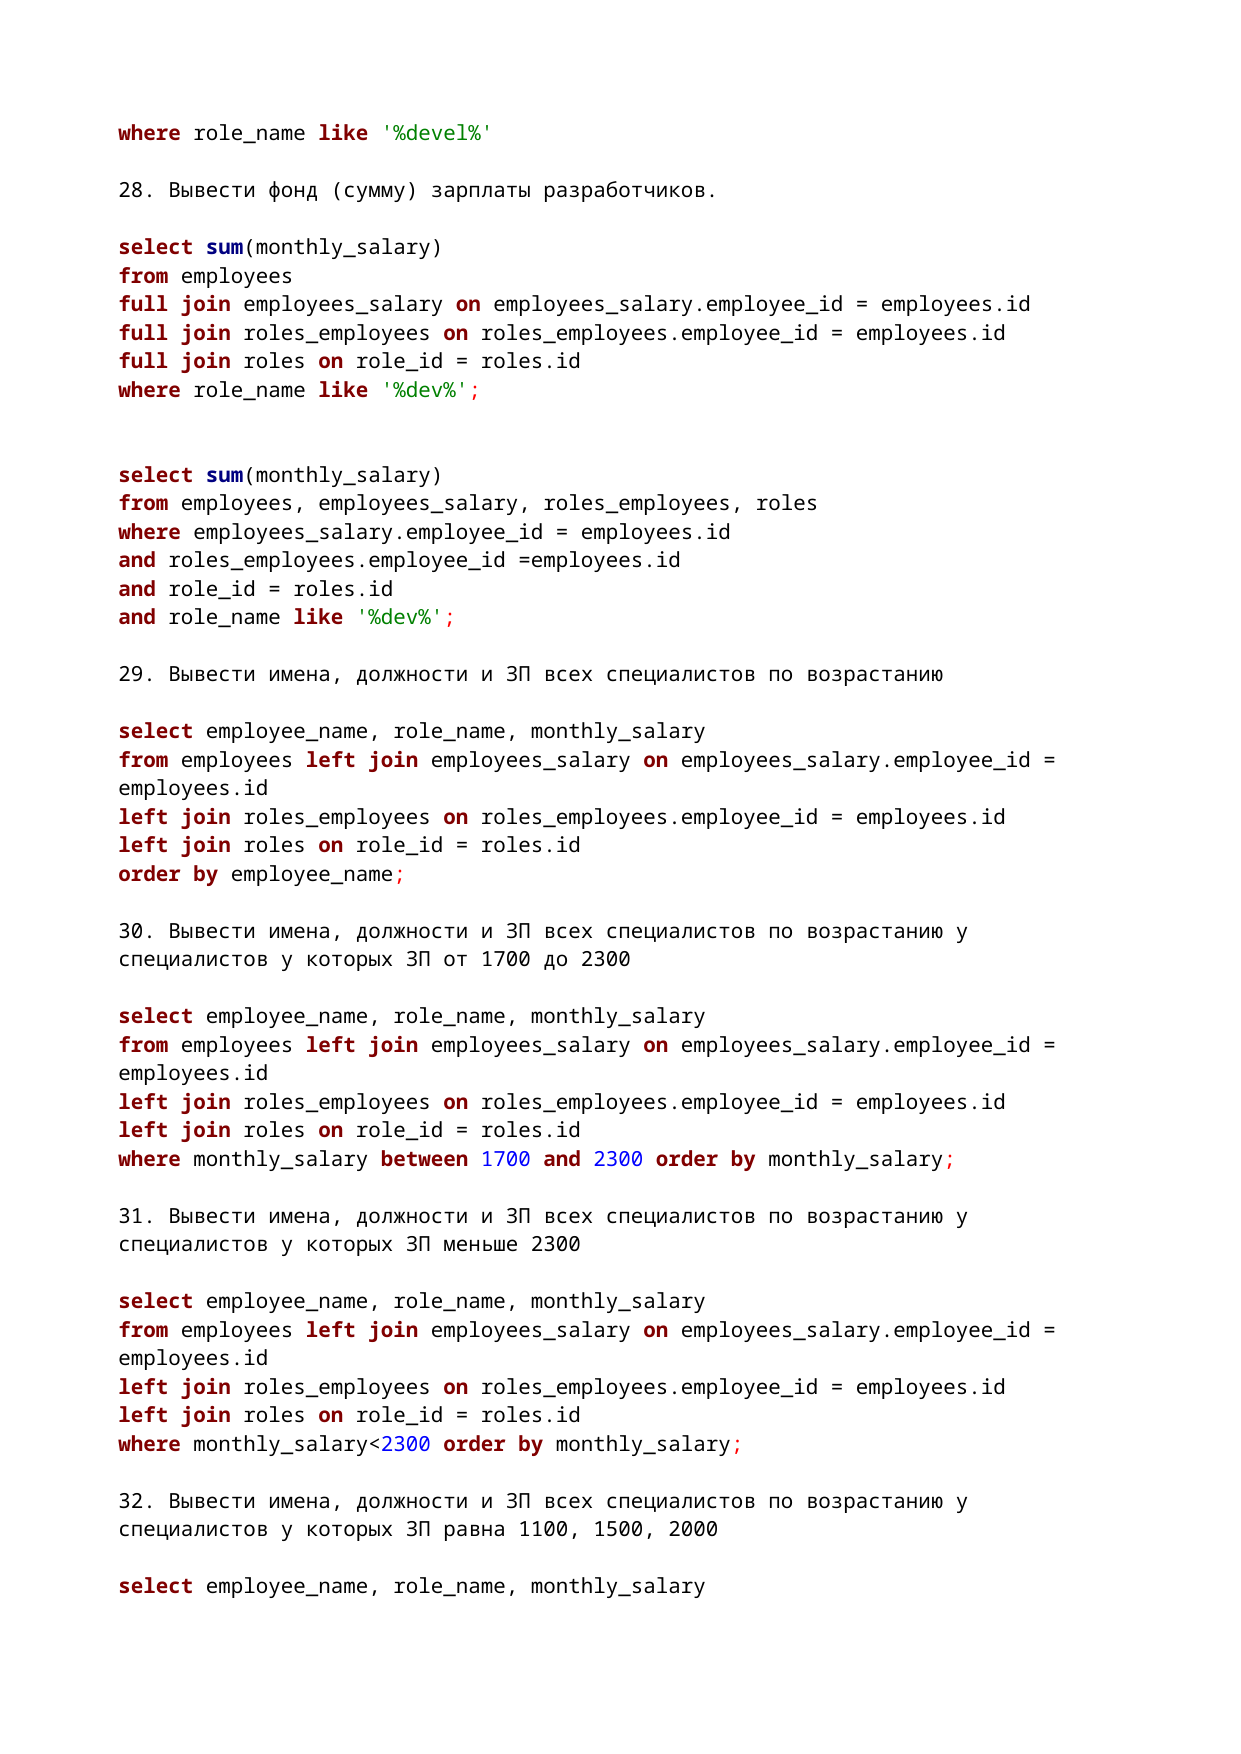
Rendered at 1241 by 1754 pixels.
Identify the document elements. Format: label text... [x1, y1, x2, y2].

text 32. Вывести имена, должности и ЗП всех специалистов по возрастанию у специалистов у которых ЗП равна 1100, 1500, 2000 [118, 1486, 1122, 1543]
text from employees left join employees_salary on employees_salary.employee_id = employees.id [118, 1315, 1122, 1372]
text from employees, employees_salary, roles_employees, roles [118, 488, 1122, 517]
text select sum(monthly_salary) [118, 460, 1122, 488]
text 30. Вывести имена, должности и ЗП всех специалистов по возрастанию у специалистов у которых ЗП от 1700 до 2300 [118, 916, 1122, 973]
text select employee_name, role_name, monthly_salary [118, 1002, 1122, 1030]
text where role_name like '%devel%' [118, 118, 1122, 147]
text left join roles on role_id = roles.id [118, 830, 1122, 859]
text full join employees_salary on employees_salary.employee_id = employees.id [118, 289, 1122, 318]
text full join roles on role_id = roles.id [118, 346, 1122, 375]
text where monthly_salary between 1700 and 2300 order by monthly_salary; [118, 1144, 1122, 1172]
text select employee_name, role_name, monthly_salary [118, 717, 1122, 745]
text and role_name like '%dev%'; [118, 602, 1122, 631]
text from employees left join employees_salary on employees_salary.employee_id = employees.id [118, 745, 1122, 802]
text 31. Вывести имена, должности и ЗП всех специалистов по возрастанию у специалистов у которых ЗП меньше 2300 [118, 1201, 1122, 1258]
text left join roles on role_id = roles.id [118, 1400, 1122, 1429]
text left join roles_employees on roles_employees.employee_id = employees.id [118, 1087, 1122, 1115]
text full join roles_employees on roles_employees.employee_id = employees.id [118, 318, 1122, 346]
text 29. Вывести имена, должности и ЗП всех специалистов по возрастанию [118, 659, 1122, 688]
text where employees_salary.employee_id = employees.id [118, 517, 1122, 545]
text left join roles_employees on roles_employees.employee_id = employees.id [118, 802, 1122, 830]
text order by employee_name; [118, 859, 1122, 887]
text and roles_employees.employee_id =employees.id [118, 545, 1122, 574]
text where role_name like '%dev%'; [118, 375, 1122, 403]
text left join roles on role_id = roles.id [118, 1115, 1122, 1144]
text select employee_name, role_name, monthly_salary [118, 1287, 1122, 1315]
text 28. Вывести фонд (сумму) зарплаты разработчиков. [118, 175, 1122, 204]
text where monthly_salary<2300 order by monthly_salary; [118, 1429, 1122, 1457]
text from employees left join employees_salary on employees_salary.employee_id = employees.id [118, 1030, 1122, 1087]
text and role_id = roles.id [118, 574, 1122, 602]
text left join roles_employees on roles_employees.employee_id = employees.id [118, 1372, 1122, 1400]
text select employee_name, role_name, monthly_salary [118, 1572, 1122, 1600]
text from employees [118, 261, 1122, 289]
text select sum(monthly_salary) [118, 232, 1122, 261]
